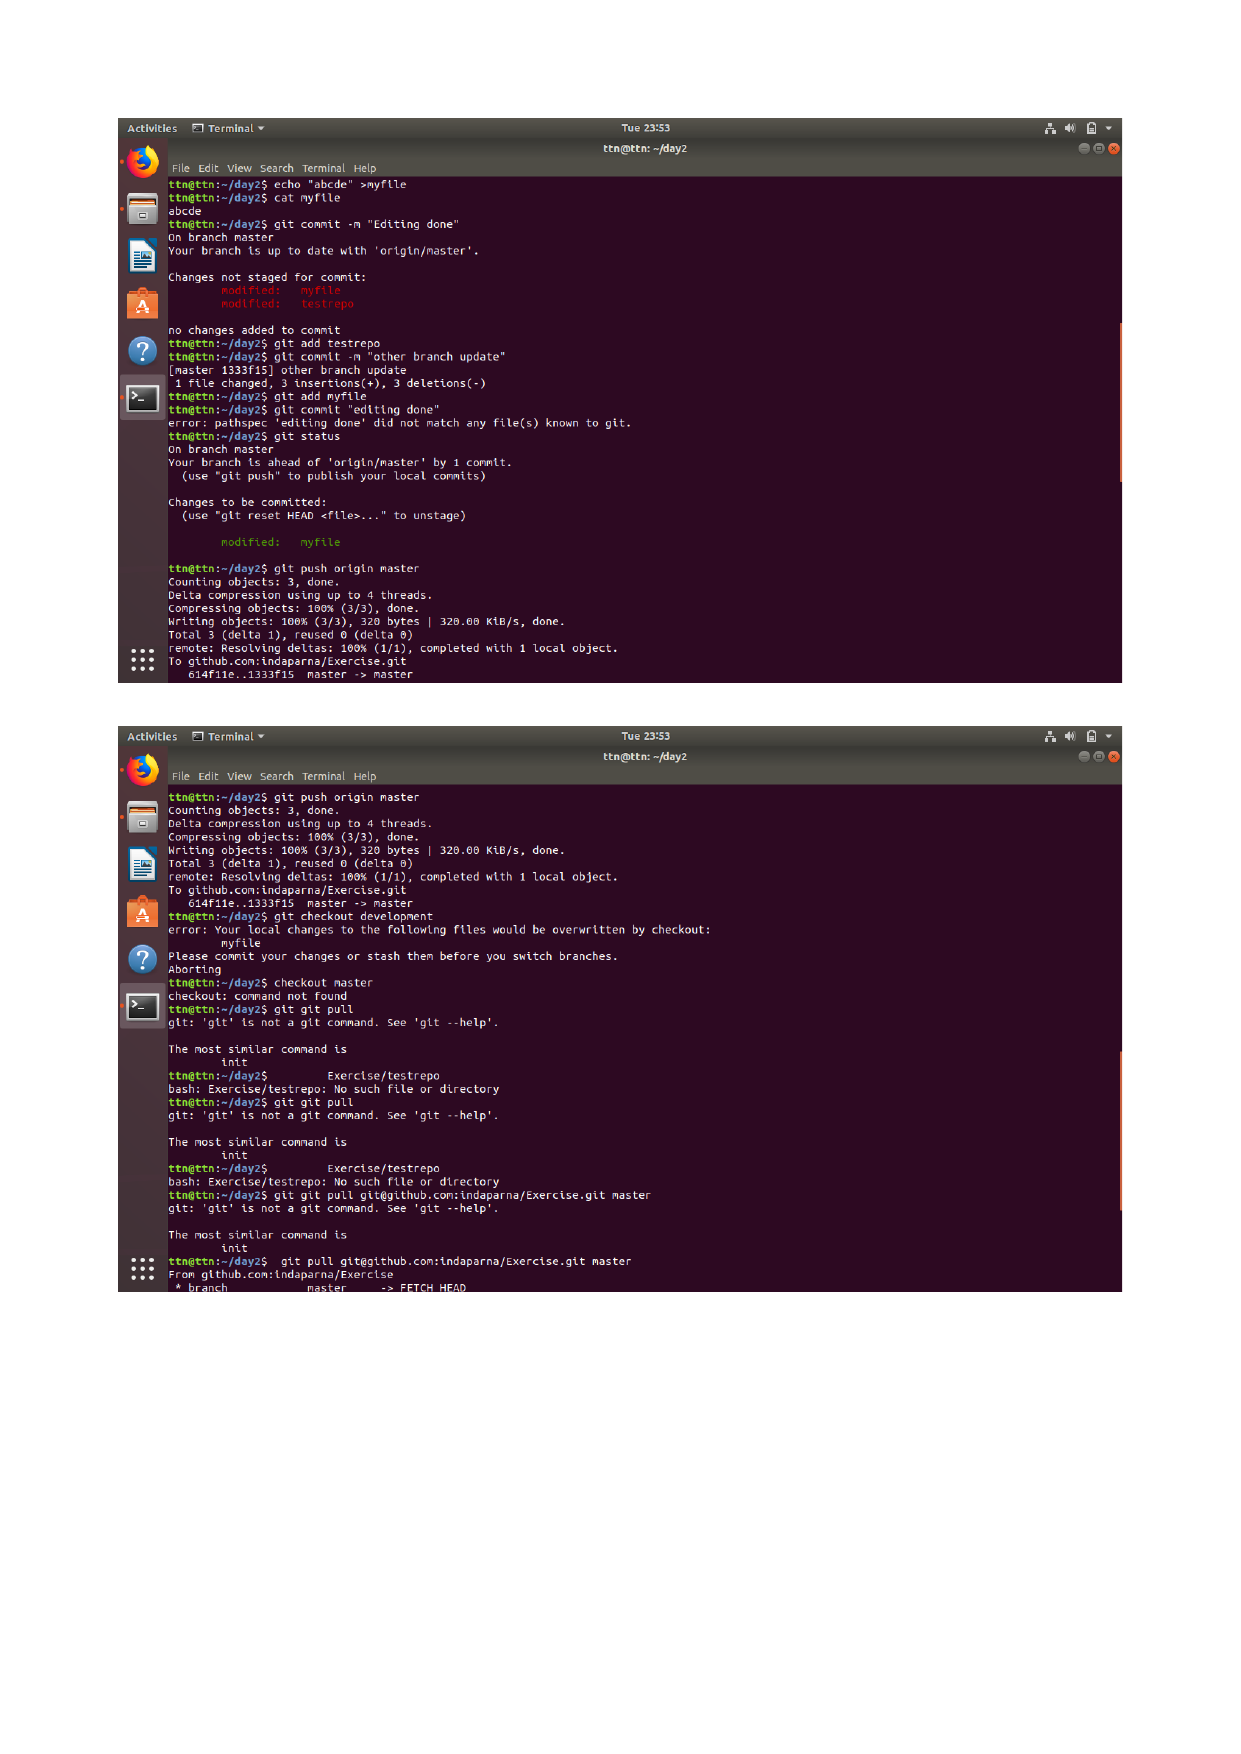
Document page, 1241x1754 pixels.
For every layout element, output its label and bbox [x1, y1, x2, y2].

picture [118, 726, 1123, 1292]
picture [118, 118, 1123, 683]
